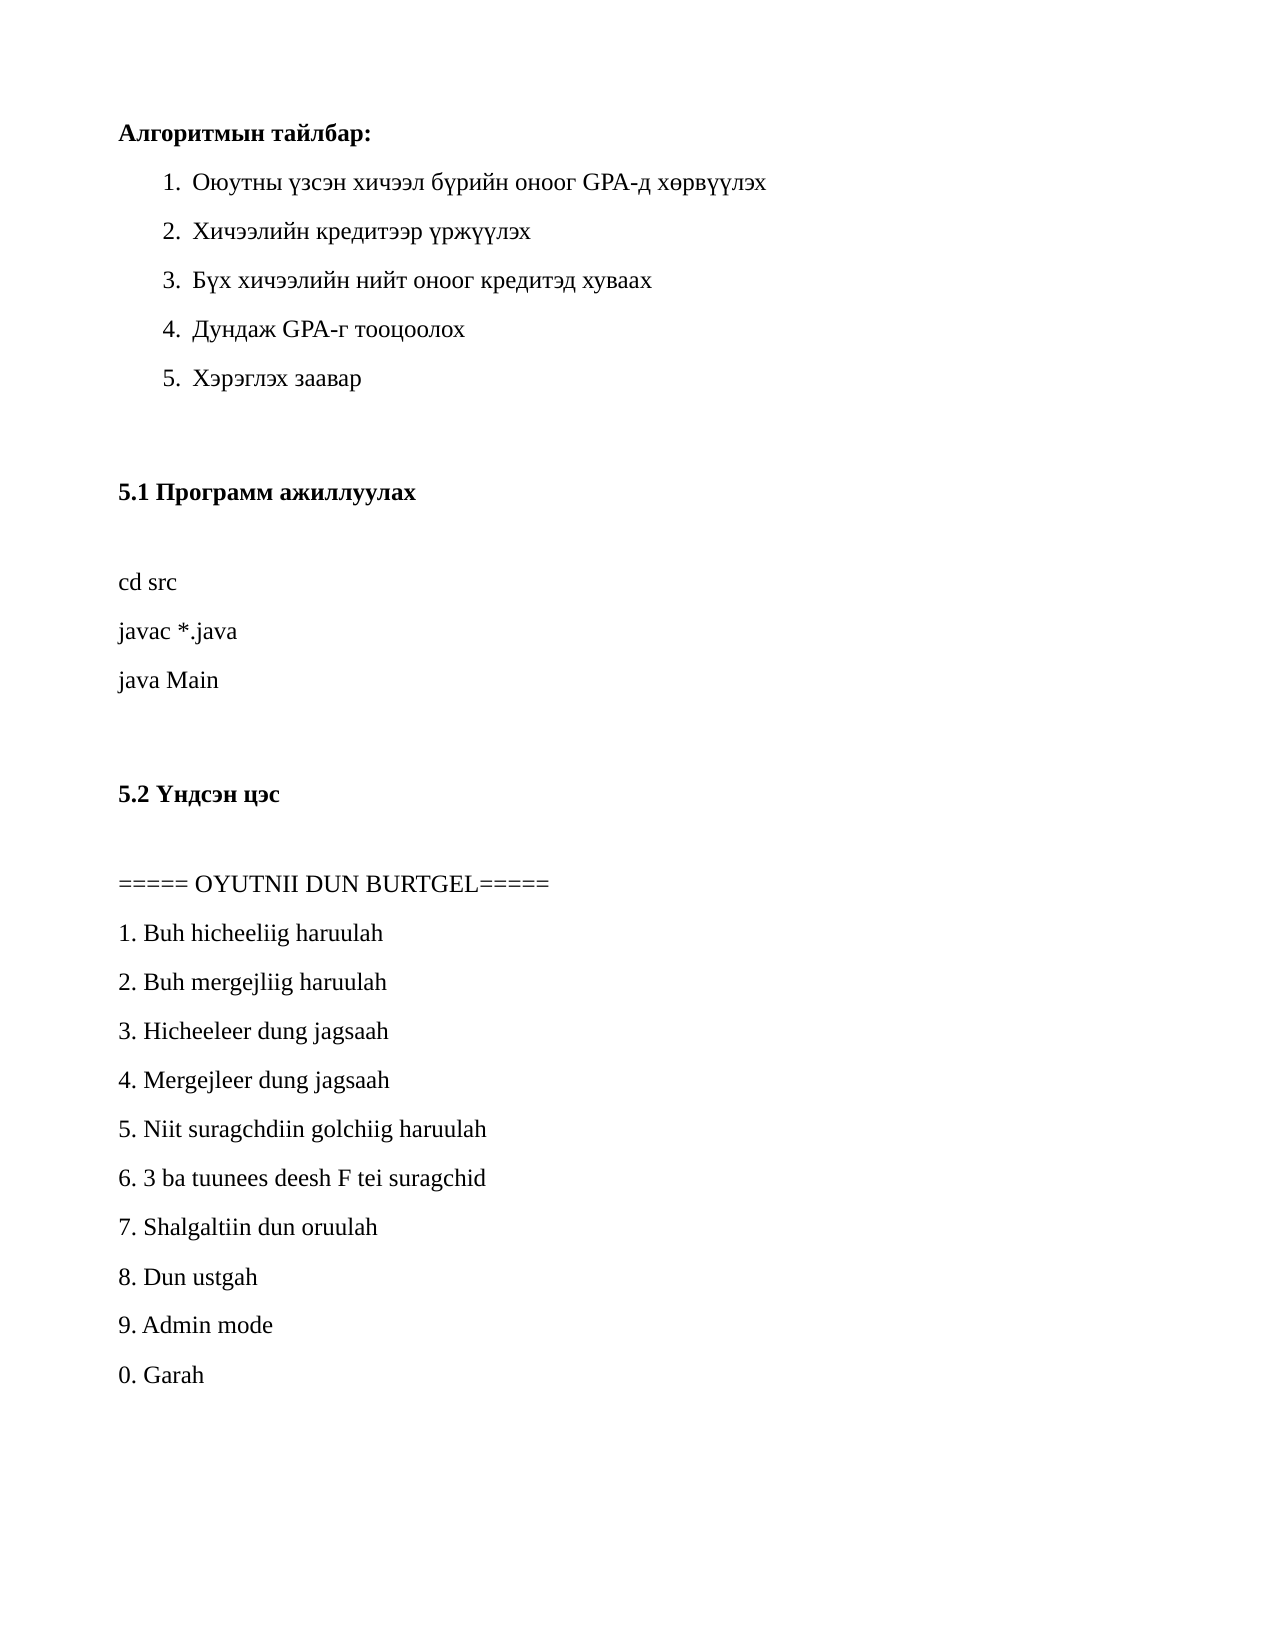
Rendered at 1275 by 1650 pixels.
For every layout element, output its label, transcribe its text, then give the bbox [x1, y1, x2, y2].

text 9. Admin mode [118, 1311, 1157, 1339]
list Хичээлийн кредитээр үржүүлэх [162, 216, 1157, 245]
list Бүх хичээлийн нийт оноог кредитэд хуваах [162, 265, 1157, 294]
text 4. Mergejleer dung jagsaah [118, 1065, 1157, 1094]
text 7. Shalgaltiin dun oruulah [118, 1212, 1157, 1241]
list Хэрэглэх заавар [162, 363, 1157, 392]
text 8. Dun ustgah [118, 1262, 1157, 1290]
text 3. Hicheeleer dung jagsaah [118, 1016, 1157, 1045]
text Алгоритмын тайлбар: [118, 118, 1157, 147]
text javac *.java [118, 616, 1157, 645]
text 2. Buh mergejliig haruulah [118, 967, 1157, 996]
list Оюутны үзсэн хичээл бүрийн оноог GPA-д хөрвүүлэх [162, 167, 1157, 196]
text 5. Niit suragchdiin golchiig haruulah [118, 1114, 1157, 1143]
text 1. Buh hicheeliig haruulah [118, 918, 1157, 947]
text cd src [118, 567, 1157, 596]
text ===== OYUTNII DUN BURTGEL===== [118, 869, 1157, 898]
text 6. 3 ba tuunees deesh F tei suragchid [118, 1163, 1157, 1192]
text java Main [118, 665, 1157, 694]
subtitle 5.1 Программ ажиллуулах [118, 477, 1157, 506]
text 0. Garah [118, 1360, 1157, 1388]
list Дундаж GPA-г тооцоолох [162, 314, 1157, 343]
subtitle 5.2 Үндсэн цэс [118, 779, 1157, 807]
